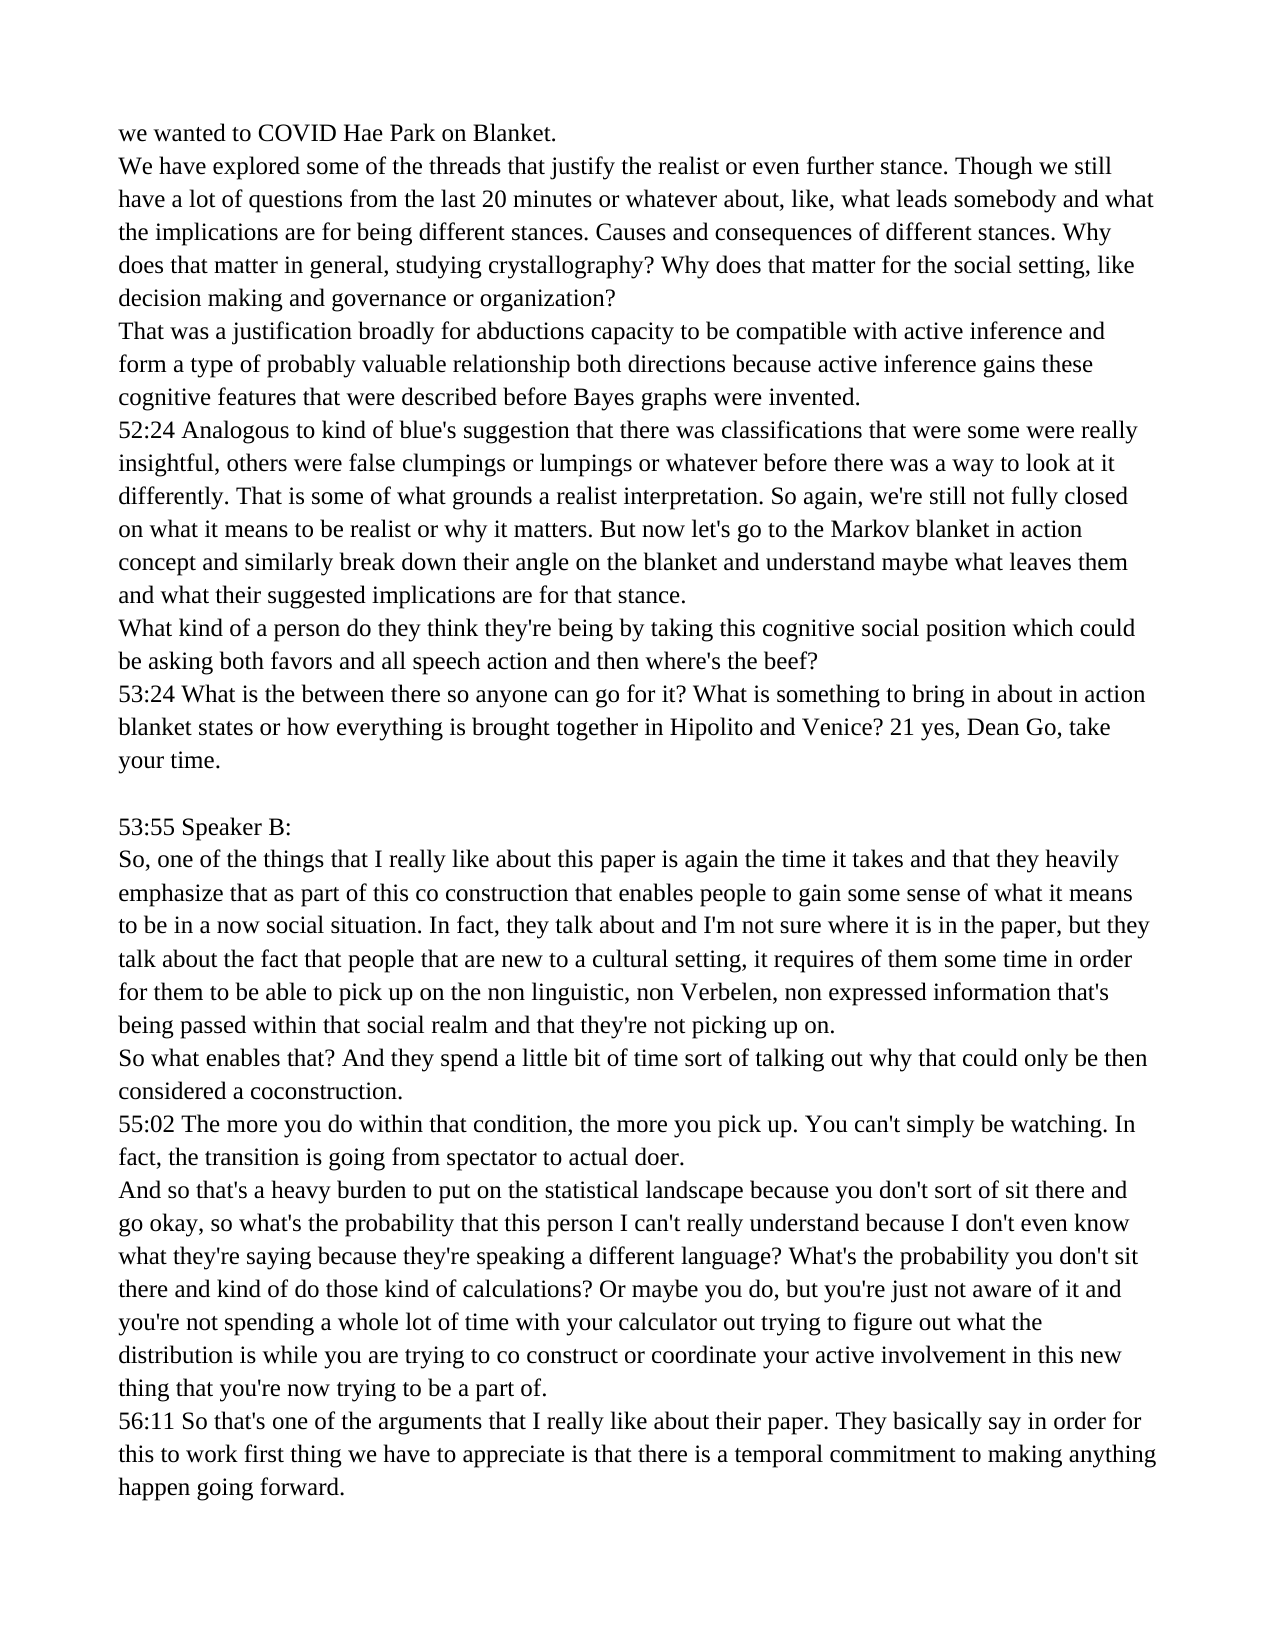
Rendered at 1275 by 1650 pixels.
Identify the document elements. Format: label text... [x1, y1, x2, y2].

text That was a justification broadly for abductions capacity to be compatible with active inference and form a type of probably valuable relationship both directions because active inference gains these cognitive features that were described before Bayes graphs were invented. [118, 316, 1157, 411]
text So, one of the things that I really like about this paper is again the time it takes and that they heavily emphasize that as part of this co construction that enables people to gain some sense of what it means to be in a now social situation. In fact, they talk about and I'm not sure where it is in the paper, but they talk about the fact that people that are new to a cultural setting, it requires of them some time in order for them to be able to pick up on the non linguistic, non Verbelen, non expressed information that's being passed within that social realm and that they're not picking up on. [118, 844, 1157, 1038]
text we wanted to COVID Hae Park on Blanket. [118, 118, 1157, 147]
text And so that's a heavy burden to put on the statistical landscape because you don't sort of sit there and go okay, so what's the probability that this person I can't really understand because I don't even know what they're saying because they're speaking a different language? What's the probability you don't sit there and kind of do those kind of calculations? Or maybe you do, but you're just not aware of it and you're not spending a whole lot of time with your calculator out trying to figure out what the distribution is while you are trying to co construct or coordinate your active involvement in this new thing that you're now trying to be a part of. [118, 1175, 1157, 1402]
text 56:11 So that's one of the arguments that I really like about their paper. They basically say in order for this to work first thing we have to appreciate is that there is a temporal commitment to making anything happen going forward. [118, 1406, 1157, 1501]
text 55:02 The more you do within that condition, the more you pick up. You can't simply be watching. In fact, the transition is going from spectator to actual doer. [118, 1109, 1157, 1171]
text 53:55 Speaker B: [118, 812, 1157, 840]
text 53:24 What is the between there so anyone can go for it? What is something to bring in about in action blanket states or how everything is brought together in Hipolito and Venice? 21 yes, Dean Go, take your time. [118, 679, 1157, 774]
text We have explored some of the threads that justify the realist or even further stance. Though we still have a lot of questions from the last 20 minutes or whatever about, like, what leads somebody and what the implications are for being different stances. Causes and consequences of different stances. Why does that matter in general, studying crystallography? Why does that matter for the social setting, like decision making and governance or organization? [118, 151, 1157, 312]
text So what enables that? And they spend a little bit of time sort of talking out why that could only be then considered a coconstruction. [118, 1043, 1157, 1104]
text 52:24 Analogous to kind of blue's suggestion that there was classifications that were some were really insightful, others were false clumpings or lumpings or whatever before there was a way to look at it differently. That is some of what grounds a realist interpretation. So again, we're still not fully closed on what it means to be realist or why it matters. But now let's go to the Markov blanket in action concept and similarly break down their angle on the blanket and understand maybe what leaves them and what their suggested implications are for that stance. [118, 415, 1157, 609]
text What kind of a person do they think they're being by taking this cognitive social position which could be asking both favors and all speech action and then where's the beef? [118, 613, 1157, 675]
